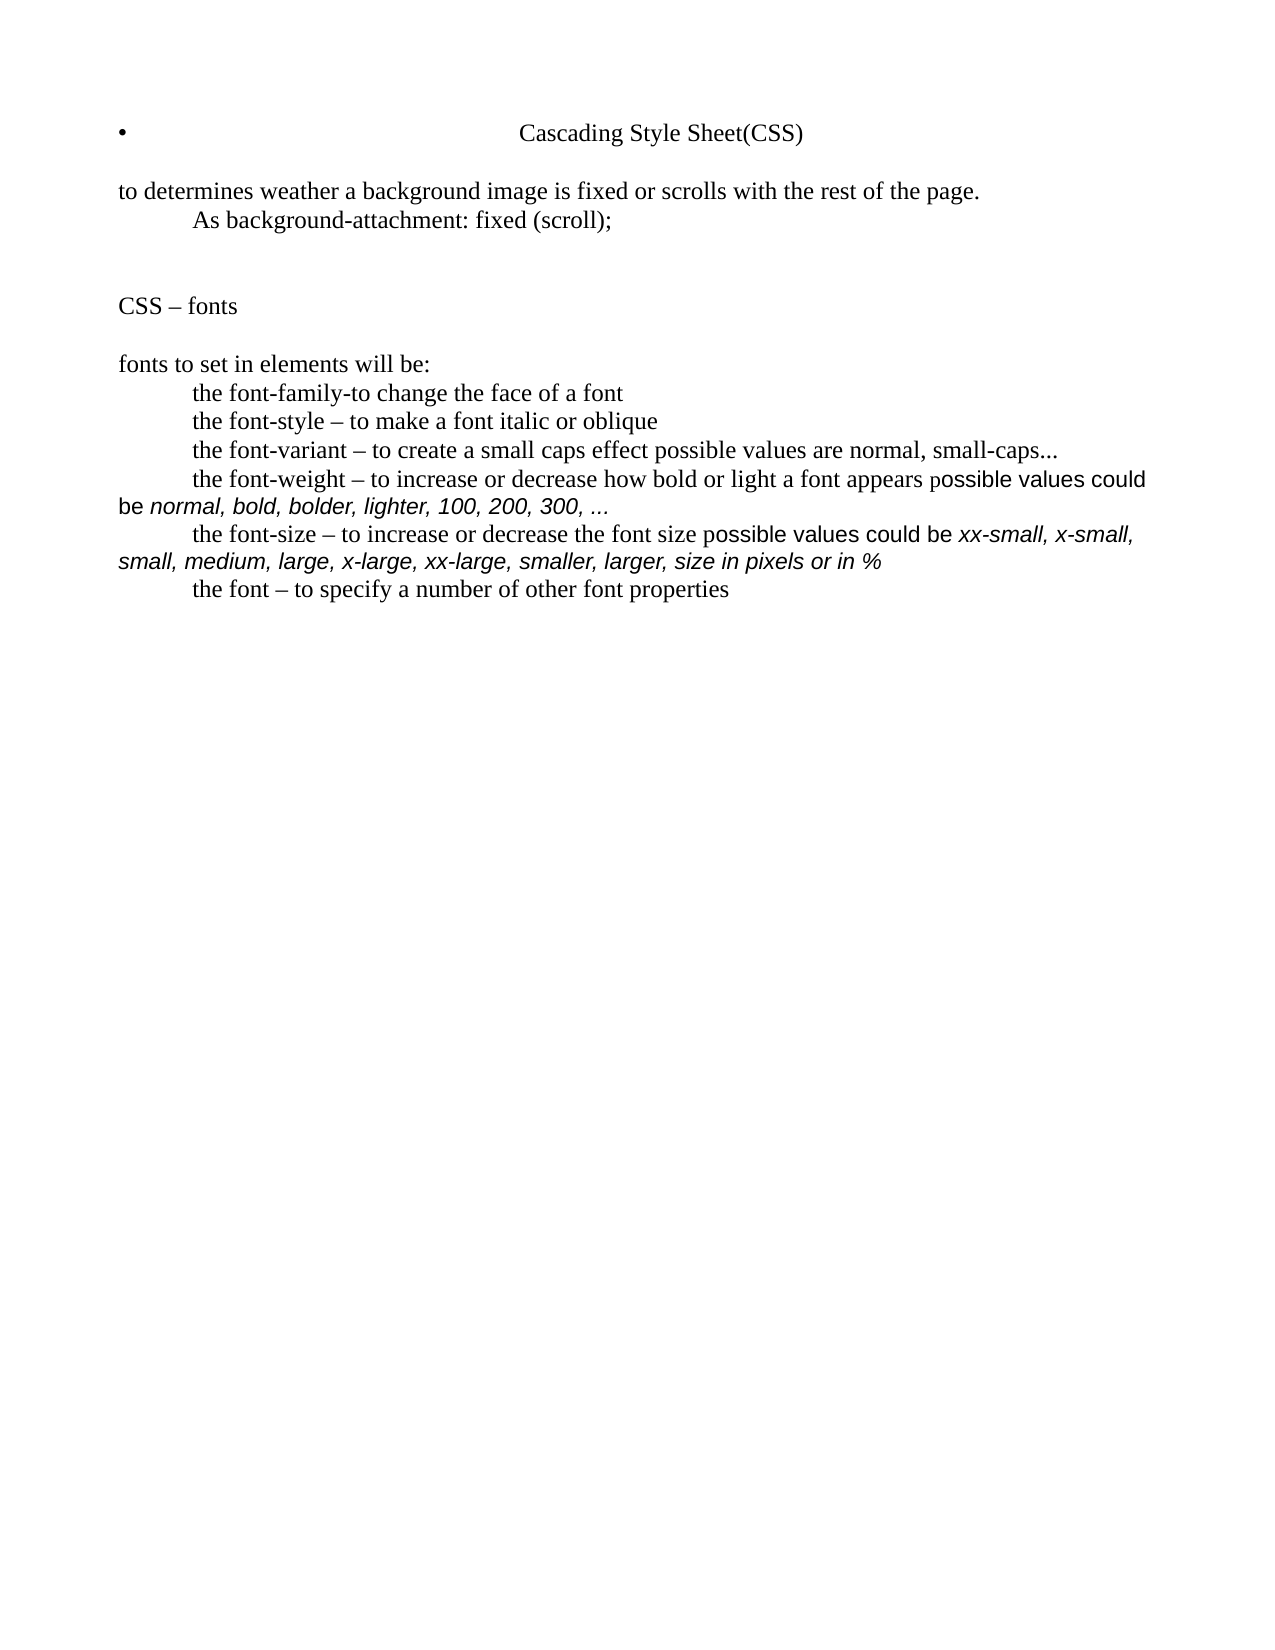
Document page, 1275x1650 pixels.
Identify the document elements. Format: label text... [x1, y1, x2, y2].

text the font-variant – to create a small caps effect possible values are normal, small-caps... [118, 435, 1157, 464]
text the font – to specify a number of other font properties [118, 574, 1157, 603]
text the font-weight – to increase or decrease how bold or light a font appears possible values could be normal, bold, bolder, lighter, 100, 200, 300, ... [118, 464, 1157, 519]
text the font-family-to change the face of a font [118, 378, 1157, 406]
text fonts to set in elements will be: [118, 349, 1157, 378]
text the font-size – to increase or decrease the font size possible values could be xx-small, x-small, small, medium, large, x-large, xx-large, smaller, larger, size in pixels or in % [118, 519, 1157, 574]
text to determines weather a background image is fixed or scrolls with the rest of the page. [118, 176, 1157, 205]
text CSS – fonts [118, 291, 1157, 320]
text As background-attachment: fixed (scroll); [118, 205, 1157, 234]
text the font-style – to make a font italic or oblique [118, 406, 1157, 435]
